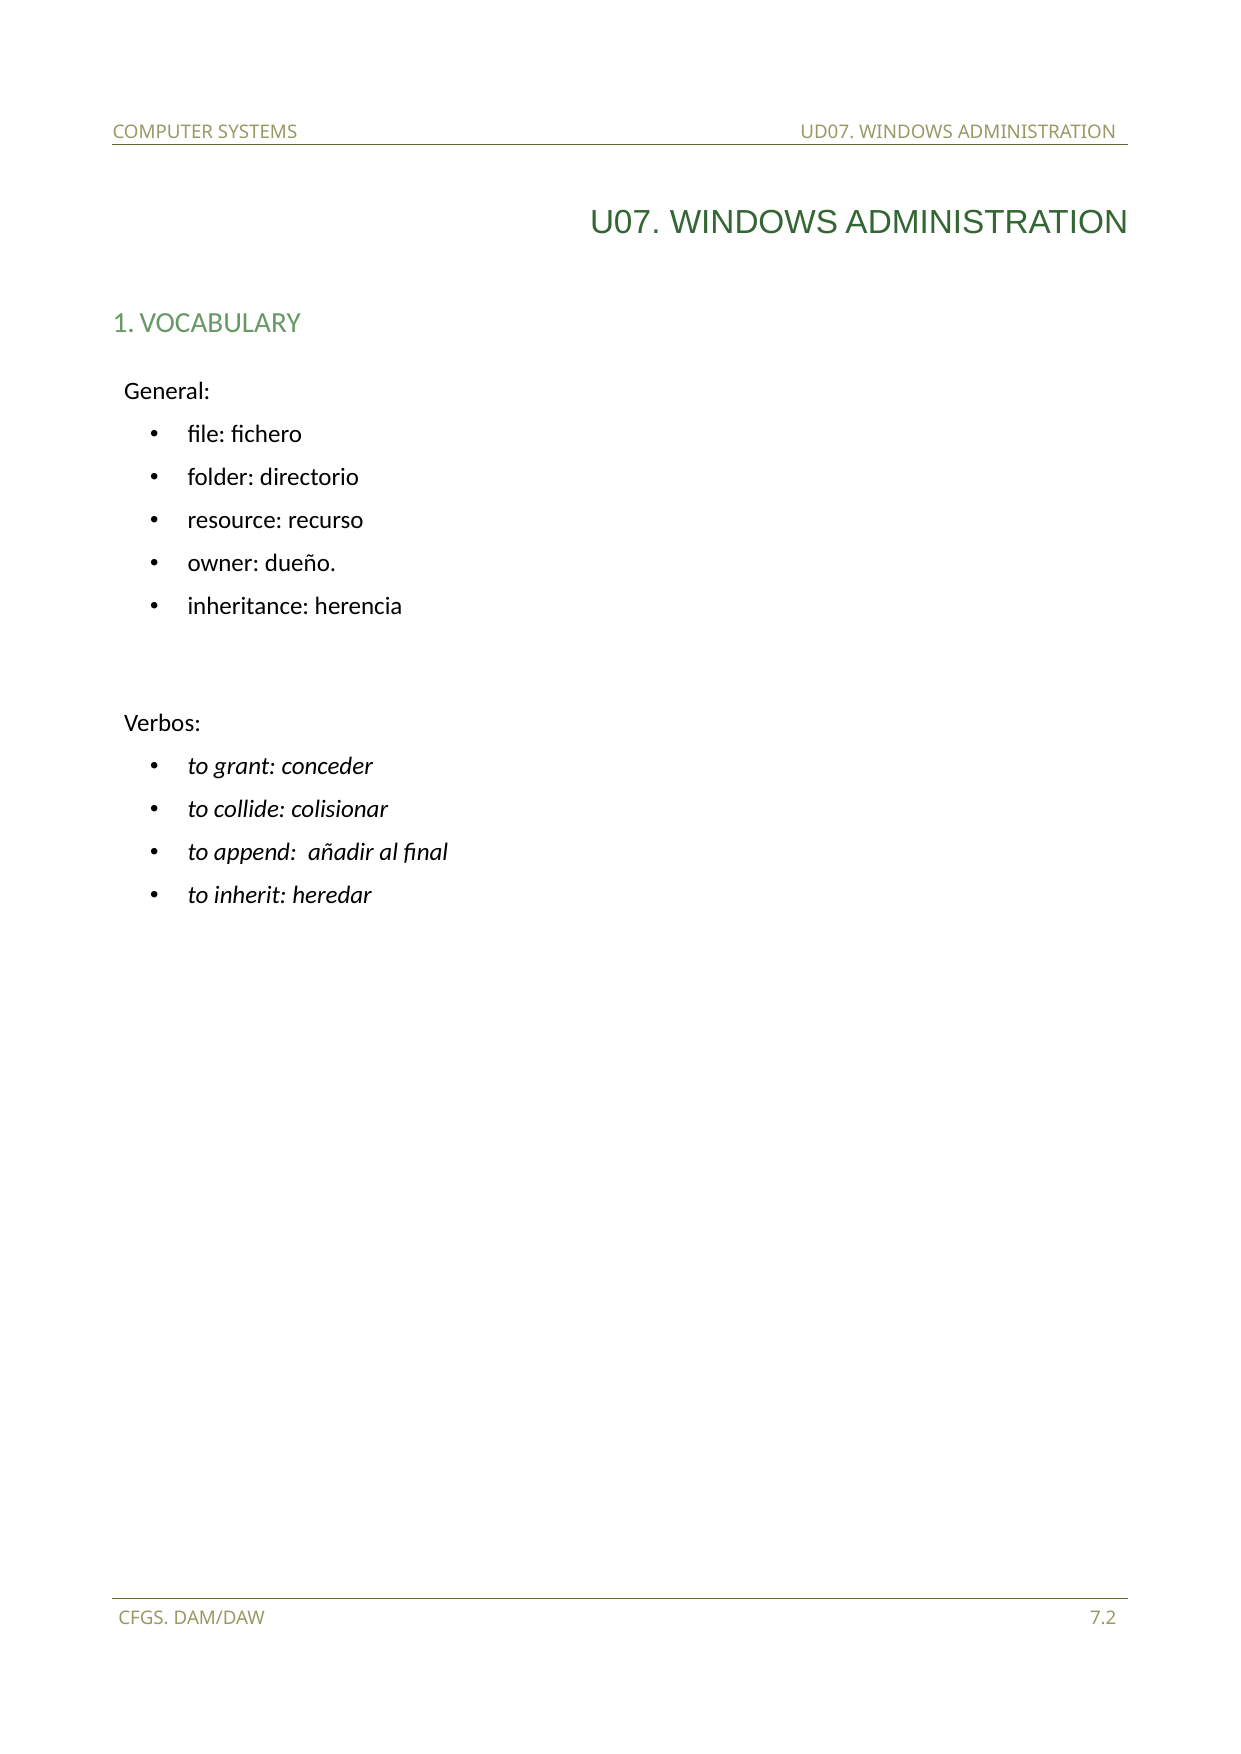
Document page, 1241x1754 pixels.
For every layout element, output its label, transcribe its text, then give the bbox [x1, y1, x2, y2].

list folder: directorio [150, 461, 1128, 492]
list to inherit: heredar [150, 879, 1128, 909]
list to append: añadir al final [150, 836, 1128, 867]
text General: [112, 375, 1128, 406]
text U07. Windows administration [112, 202, 1128, 240]
list to grant: conceder [150, 750, 1128, 781]
text Verbos: [112, 707, 1128, 738]
list file: fichero [150, 418, 1128, 449]
list to collide: colisionar [150, 793, 1128, 824]
list resource: recurso [150, 504, 1128, 534]
list owner: dueño. [150, 547, 1128, 577]
list inheritance: herencia [150, 590, 1128, 620]
subtitle Vocabulary [112, 304, 1128, 339]
